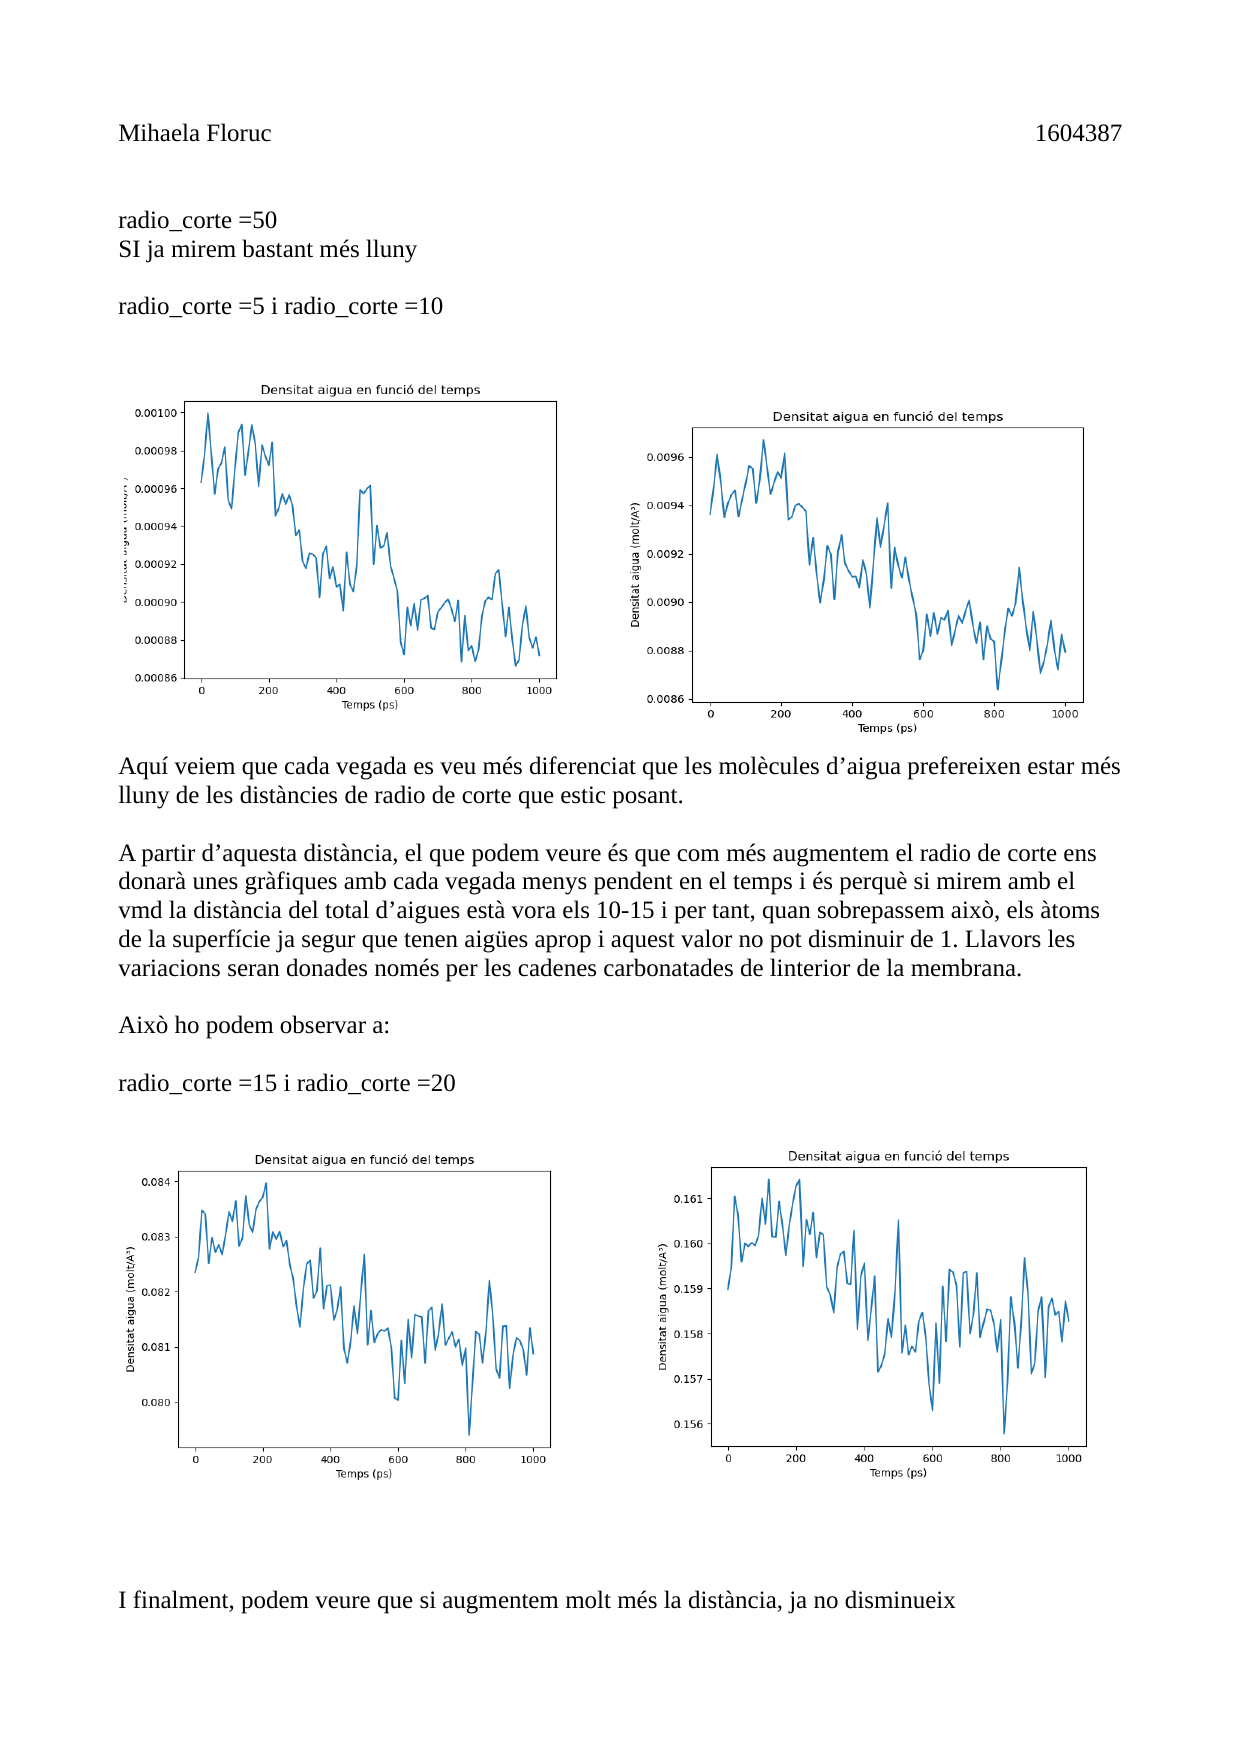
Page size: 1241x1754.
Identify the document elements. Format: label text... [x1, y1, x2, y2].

picture [118, 1127, 598, 1487]
picture [629, 384, 1133, 741]
text A partir d’aquesta distància, el que podem veure és que com més augmentem el radio de corte ens donarà unes gràfiques amb cada vegada menys pendent en el temps i és perquè si mirem amb el vmd la distància del total d’aigues està vora els 10-15 i per tant, quan sobrepassem això, els àtoms de la superfície ja segur que tenen aigües aprop i aquest valor no pot disminuir de 1. Llavors les variacions seran donades només per les cadenes carbonatades de linterior de la membrana. [118, 838, 1122, 981]
text Això ho podem observar a: [118, 1010, 1122, 1039]
text radio_corte =50 [118, 205, 1122, 234]
text radio_corte =15 i radio_corte =20 [118, 1068, 1122, 1096]
picture [124, 357, 604, 718]
text SI ja mirem bastant més lluny [118, 234, 1122, 263]
text Aquí veiem que cada vegada es veu més diferenciat que les molècules d’aigua prefereixen estar més lluny de les distàncies de radio de corte que estic posant. [118, 751, 1122, 809]
text I finalment, podem veure que si augmentem molt més la distància, ja no disminueix [118, 1585, 1122, 1614]
picture [650, 1123, 1134, 1486]
text radio_corte =5 i radio_corte =10 [118, 291, 1122, 320]
